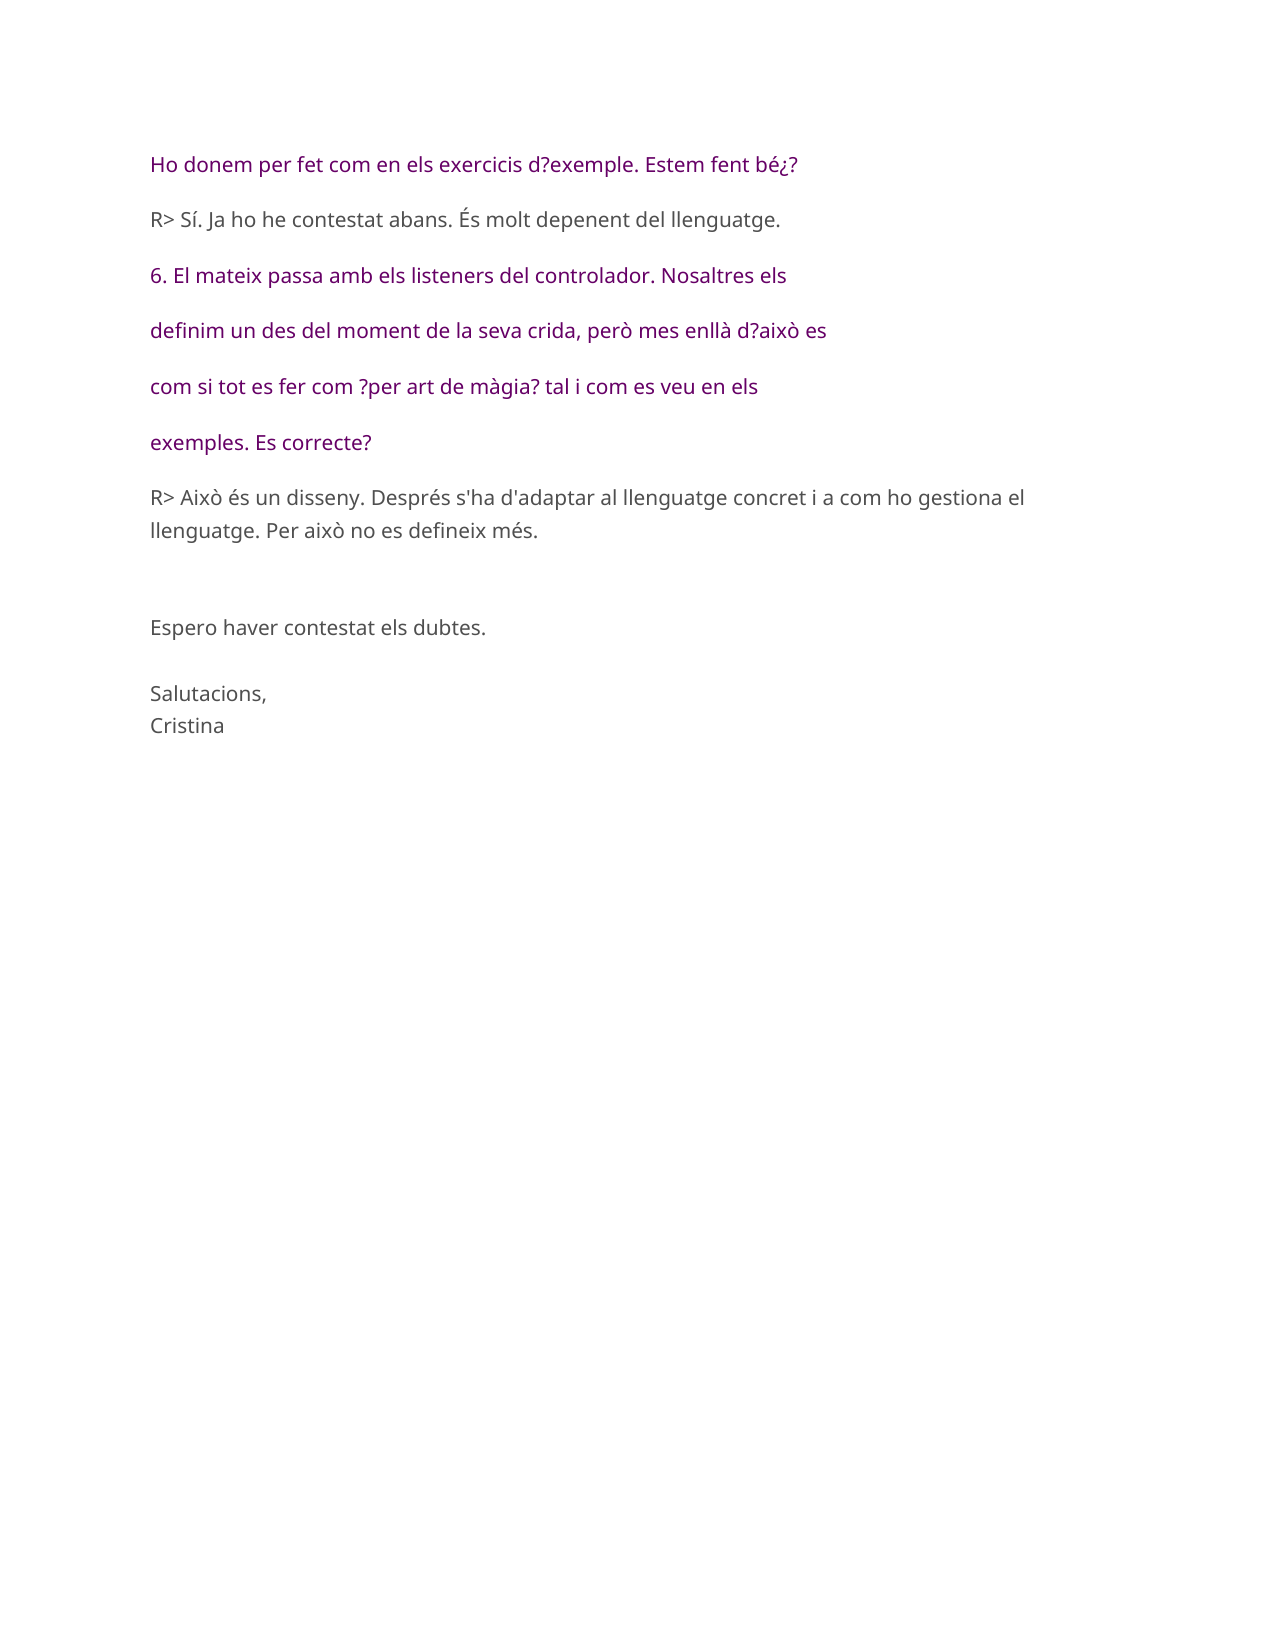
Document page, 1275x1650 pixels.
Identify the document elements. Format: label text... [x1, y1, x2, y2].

text Ho donem per fet com en els exercicis d?exemple. Estem fent bé¿? [150, 150, 1125, 178]
text R> Això és un disseny. Després s'ha d'adaptar al llenguatge concret i a com ho gestiona el llenguatge. Per això no es defineix més. [150, 483, 1125, 544]
text Salutacions, [150, 679, 1125, 707]
text Cristina [150, 711, 1125, 740]
text 6. El mateix passa amb els listeners del controlador. Nosaltres els [150, 261, 1125, 289]
text exemples. Es correcte? [150, 428, 1125, 456]
text definim un des del moment de la seva crida, però mes enllà d?això es [150, 317, 1125, 345]
text com si tot es fer com ?per art de màgia? tal i com es veu en els [150, 372, 1125, 401]
text R> Sí. Ja ho he contestat abans. És molt depenent del llenguatge. [150, 206, 1125, 234]
text Espero haver contestat els dubtes. [150, 613, 1125, 642]
